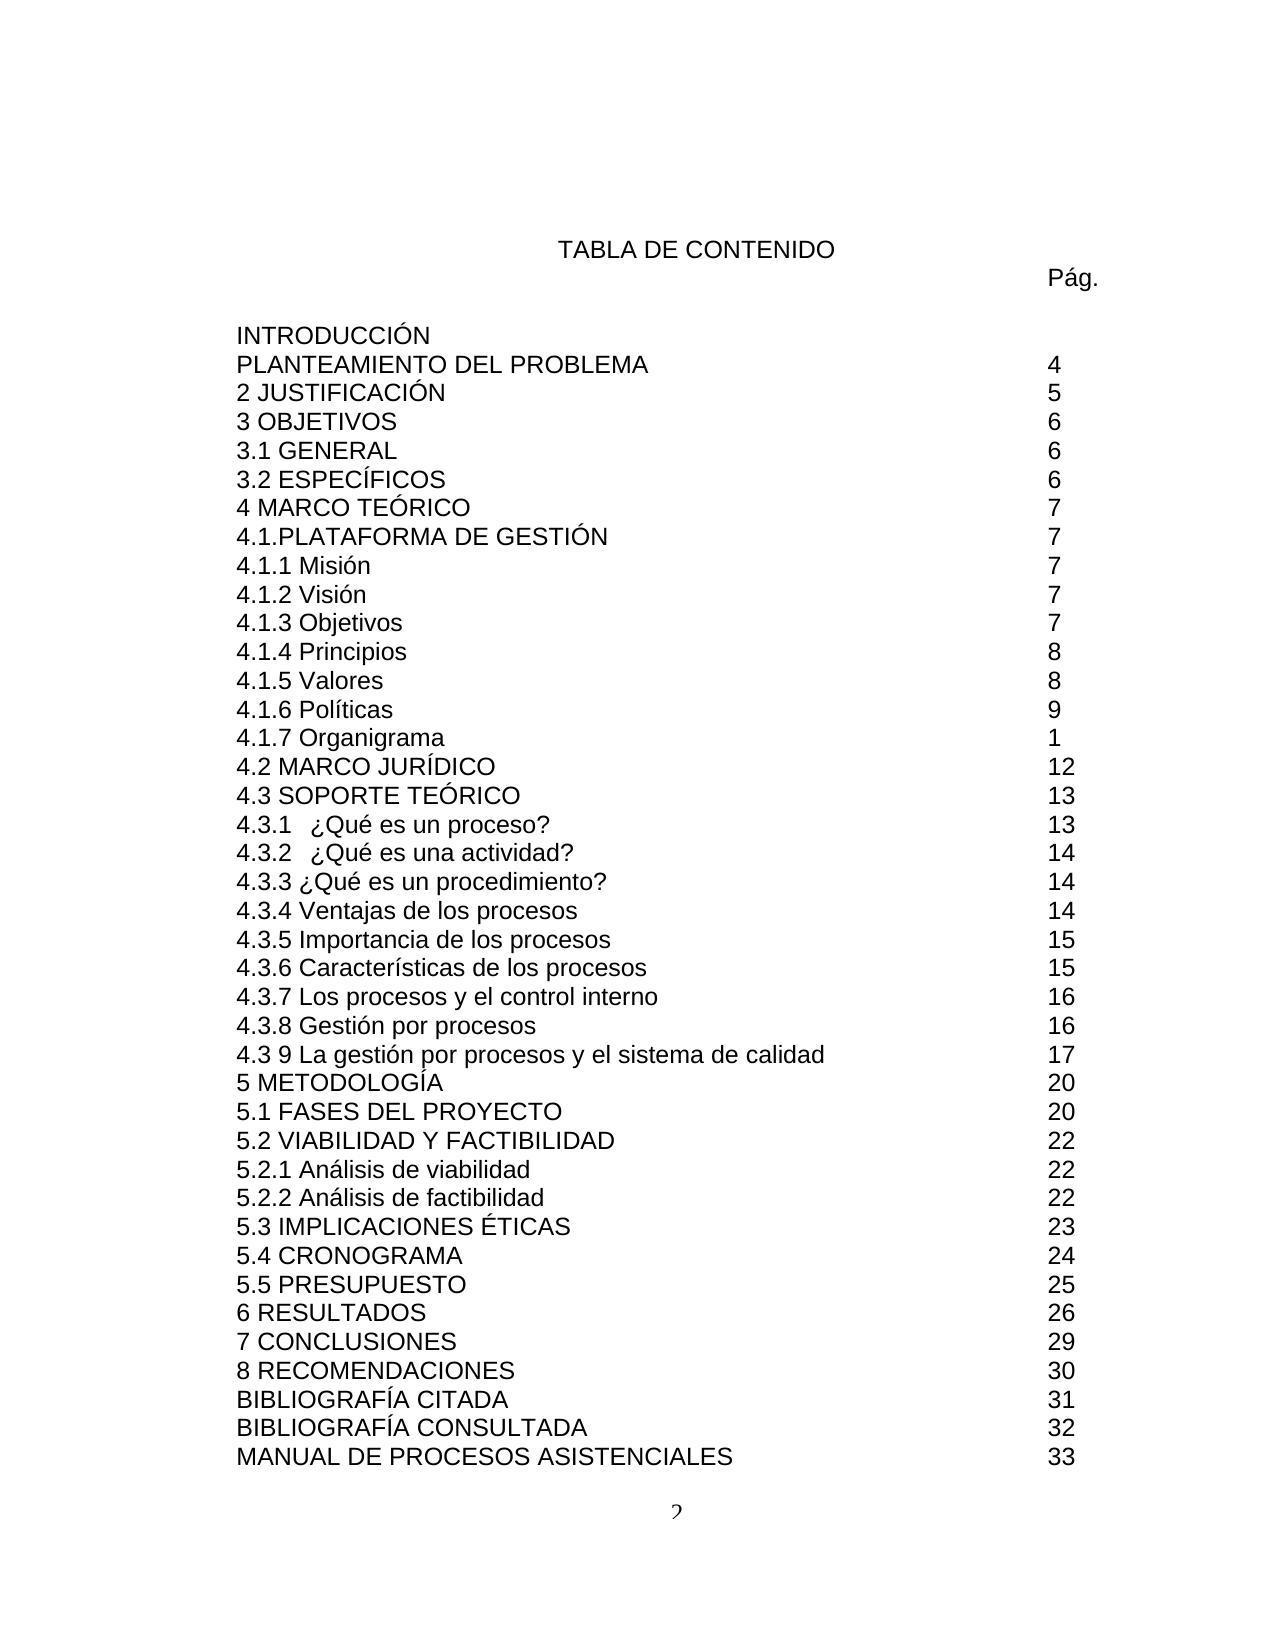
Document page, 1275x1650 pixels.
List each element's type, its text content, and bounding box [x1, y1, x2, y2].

text 4.1.6 Políticas 9 [236, 695, 1157, 723]
text 4.3.8 Gestión por procesos 16 [236, 1011, 1157, 1040]
text 4.3.7 Los procesos y el control interno 16 [236, 982, 1157, 1011]
text 4.1.1 Misión 7 [236, 551, 1157, 580]
text PLANTEAMIENTO DEL PROBLEMA 4 [236, 350, 1157, 378]
text 7 CONCLUSIONES 29 [236, 1327, 1157, 1356]
text 4.3.3 ¿Qué es un procedimiento? 14 [236, 867, 1157, 896]
text 6 RESULTADOS 26 [236, 1298, 1157, 1327]
text 5.5 PRESUPUESTO 25 [236, 1270, 1157, 1298]
text 5.1 FASES DEL PROYECTO 20 [236, 1097, 1157, 1126]
text 4.3.1 ¿Qué es un proceso? 13 [236, 810, 1157, 838]
text 4.1.7 Organigrama 1 [236, 723, 1157, 752]
text 4.1.3 Objetivos 7 [236, 608, 1157, 637]
text 5.2.1 Análisis de viabilidad 22 [236, 1155, 1157, 1183]
text 5.2.2 Análisis de factibilidad 22 [236, 1183, 1157, 1212]
text MANUAL DE PROCESOS ASISTENCIALES 33 [236, 1442, 1157, 1471]
text 4.3.6 Características de los procesos 15 [236, 953, 1157, 982]
text 4.2 MARCO JURÍDICO 12 [236, 752, 1157, 781]
text TABLA DE CONTENIDO [236, 235, 1157, 263]
text [237, 1491, 1117, 1527]
text 4.1.4 Principios 8 [236, 637, 1157, 666]
text 5.4 CRONOGRAMA 24 [236, 1241, 1157, 1270]
text 4 MARCO TEÓRICO 7 [236, 493, 1157, 522]
text 4.3.5 Importancia de los procesos 15 [236, 925, 1157, 953]
text 4.1.PLATAFORMA DE GESTIÓN 7 [236, 522, 1157, 551]
text 5 METODOLOGÍA 20 [236, 1068, 1157, 1097]
text 5.2 VIABILIDAD Y FACTIBILIDAD 22 [236, 1126, 1157, 1155]
text 2 JUSTIFICACIÓN 5 [236, 378, 1157, 407]
text 3.2 ESPECÍFICOS 6 [236, 465, 1157, 493]
text 3 OBJETIVOS 6 [236, 407, 1157, 436]
text BIBLIOGRAFÍA CONSULTADA 32 [236, 1413, 1157, 1442]
text 4.1.5 Valores 8 [236, 666, 1157, 695]
text Pág. [974, 263, 1157, 292]
text 2 [252, 1498, 1102, 1519]
text 4.3 9 La gestión por procesos y el sistema de calidad 17 [236, 1040, 1157, 1068]
text BIBLIOGRAFÍA CITADA 31 [236, 1385, 1157, 1413]
text 3.1 GENERAL 6 [236, 436, 1157, 465]
text 4.3 SOPORTE TEÓRICO 13 [236, 781, 1157, 810]
text 4.3.4 Ventajas de los procesos 14 [236, 896, 1157, 925]
text 4.1.2 Visión 7 [236, 580, 1157, 608]
text 8 RECOMENDACIONES 30 [236, 1356, 1157, 1385]
text 5.3 IMPLICACIONES ÉTICAS 23 [236, 1212, 1157, 1241]
text INTRODUCCIÓN [236, 321, 1157, 350]
text 4.3.2 ¿Qué es una actividad? 14 [236, 838, 1157, 867]
